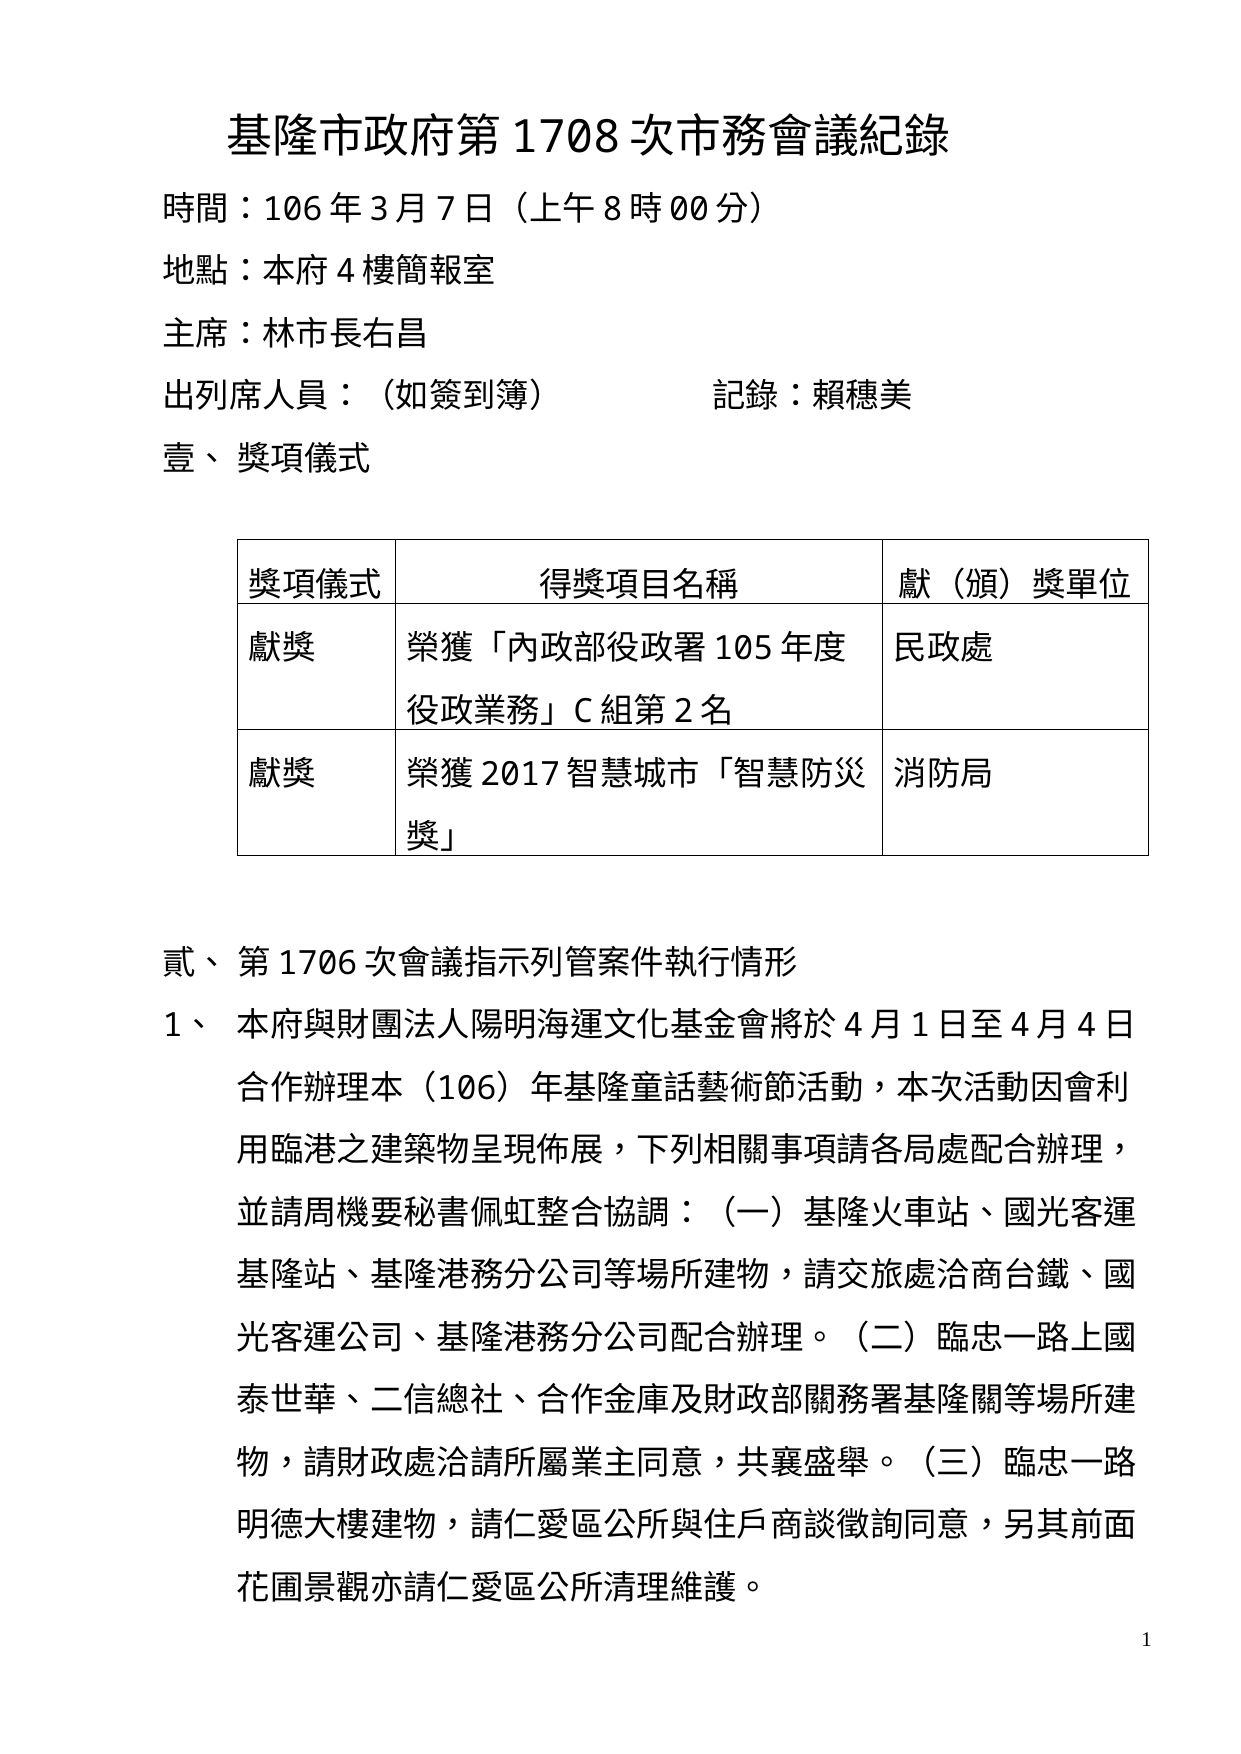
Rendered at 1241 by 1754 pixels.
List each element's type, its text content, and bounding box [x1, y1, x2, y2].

text 主席：林市長右昌 [139, 289, 1152, 351]
list 獎項儀式 [162, 414, 1152, 476]
text 基隆市政府第1708次市務會議紀錄 [89, 108, 1152, 164]
list 本府與財團法人陽明海運文化基金會將於4月1日至4月4日合作辦理本（106）年基隆童話藝術節活動，本次活動因會利用臨港之建築物呈現佈展，下列相關事項請各局處配合辦理，並請周機要秘書佩虹整合協調：（一）基隆火車站、國光客運基隆站、基隆港務分公司等場所建物，請交旅處洽商台鐵、國光客運公司、基隆港務分公司配合辦理。（二）臨忠一路上國泰世華、二信總社、合作金庫及財政部關務署基隆關等場所建物，請財政處洽請所屬業主同意，共襄盛舉。（三）臨忠一路明德大樓建物，請仁愛區公所與住戶商談徵詢同意，另其前面花圃景觀亦請仁愛區公所清理維護。 [162, 981, 1152, 1606]
table_cell 榮獲「內政部役政署105年度役政業務」C組第2名 [396, 604, 882, 728]
text 地點：本府4樓簡報室 [139, 226, 1152, 289]
table_cell 獻獎 [238, 730, 395, 854]
table_header 獎項儀式 [238, 540, 395, 602]
table_cell 民政處 [883, 604, 1148, 728]
list 第1706次會議指示列管案件執行情形 [162, 918, 1152, 981]
table_cell 消防局 [883, 730, 1148, 854]
text 出列席人員：（如簽到簿） 記錄：賴穗美 [139, 351, 1152, 414]
table_cell 榮獲2017智慧城市「智慧防災獎」 [396, 730, 882, 854]
table_cell 獻獎 [238, 604, 395, 728]
table_header 獻（頒）獎單位 [883, 540, 1148, 602]
text 時間：106年3月7日（上午8時00分） [139, 164, 1152, 226]
table_header 得獎項目名稱 [396, 540, 882, 602]
